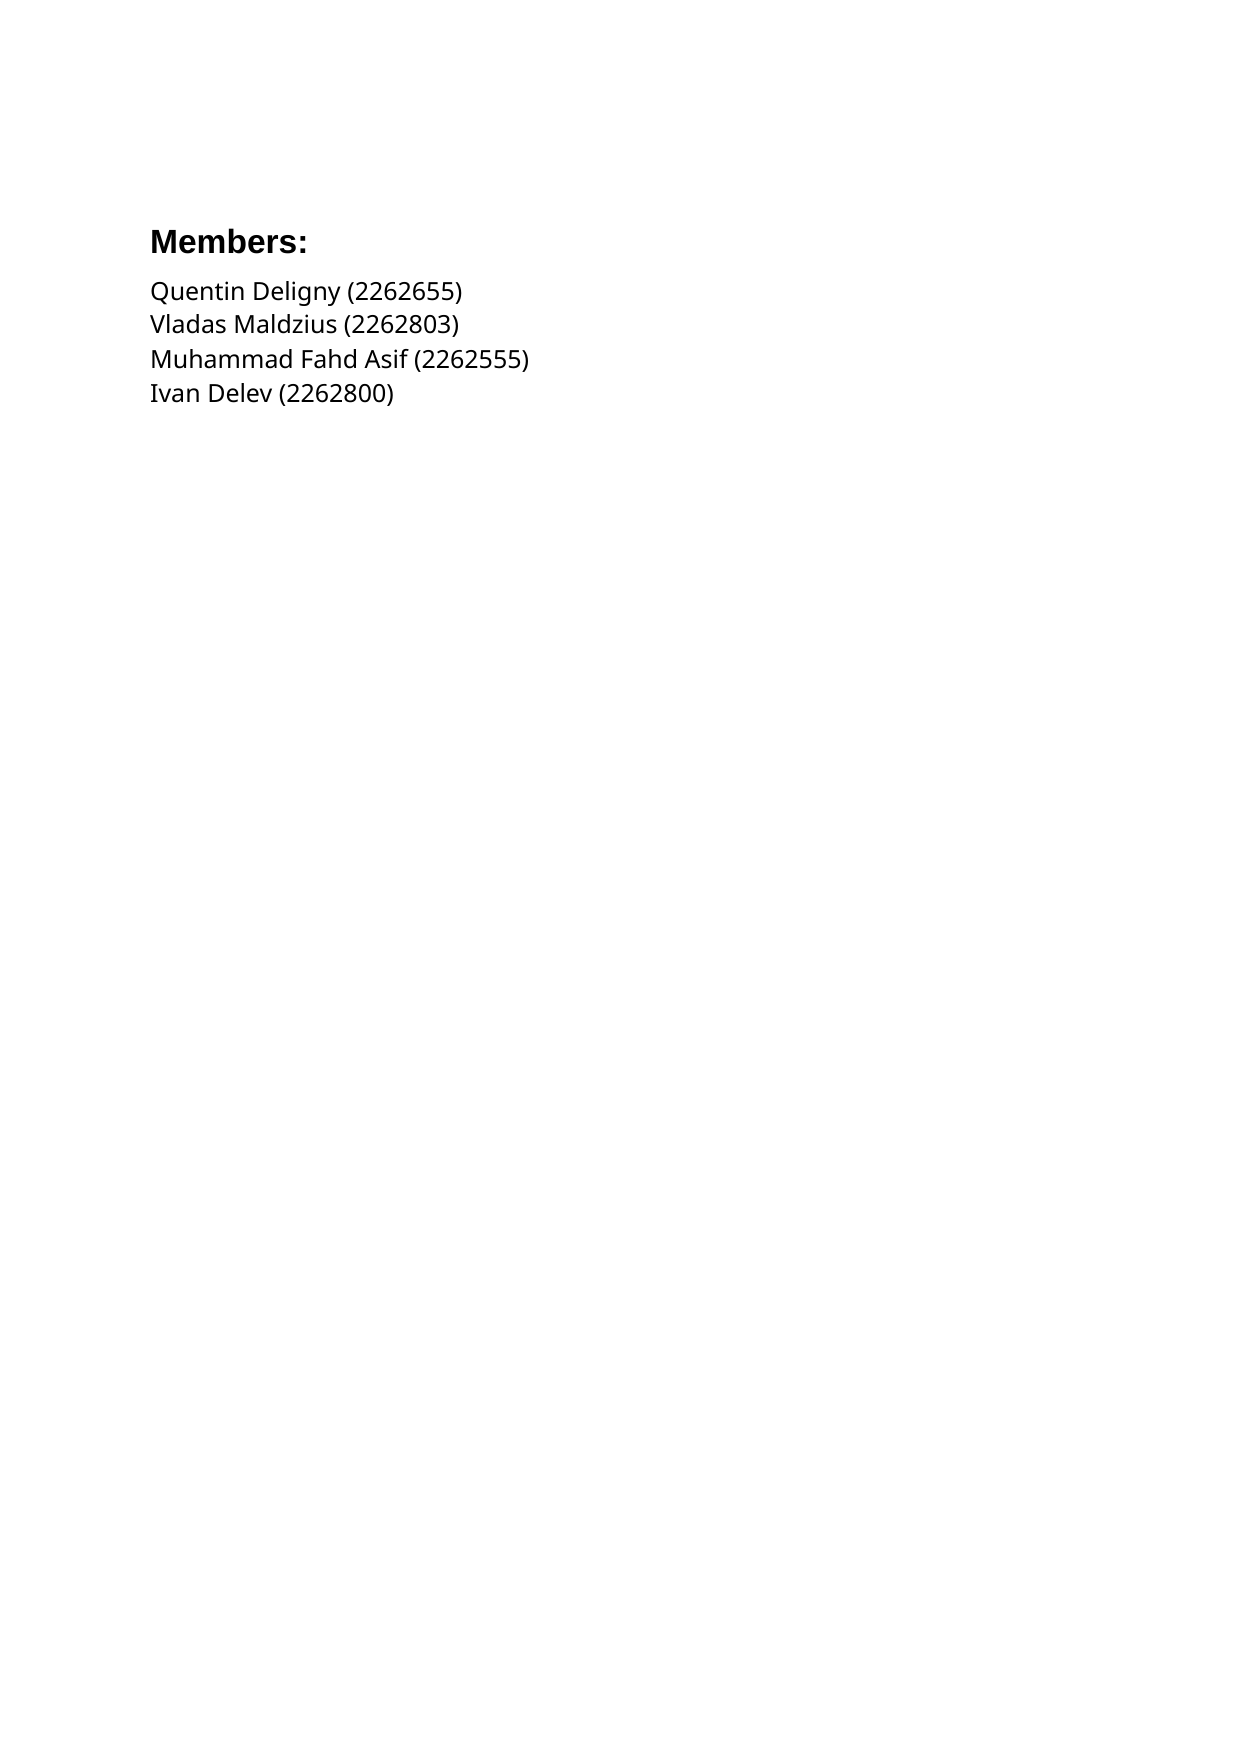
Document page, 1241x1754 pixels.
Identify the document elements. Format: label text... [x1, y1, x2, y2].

text Ivan Delev (2262800) [150, 375, 1090, 409]
text Vladas Maldzius (2262803) [150, 307, 1090, 341]
text Quentin Deligny (2262655) [150, 273, 1090, 307]
text Muhammad Fahd Asif (2262555) [150, 341, 1090, 375]
subtitle Members: [150, 222, 1090, 261]
